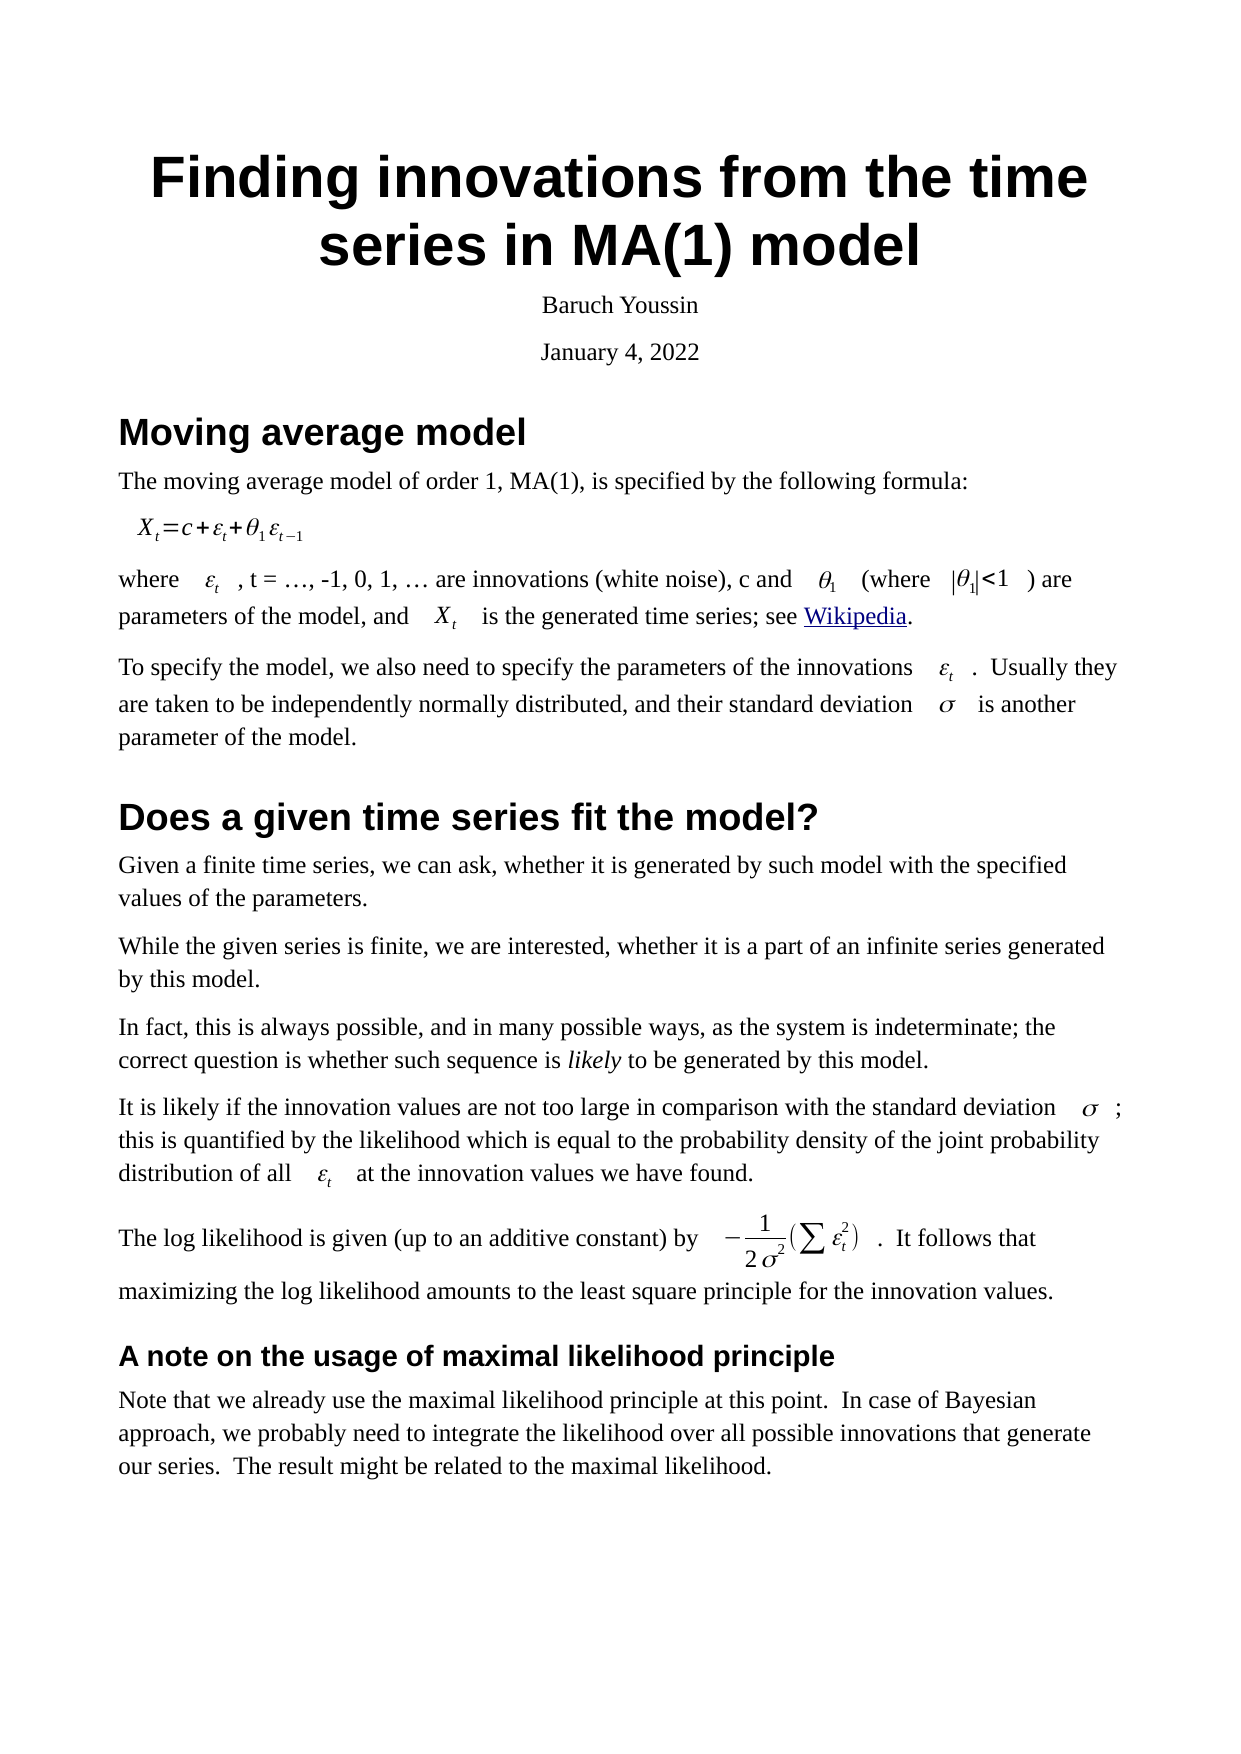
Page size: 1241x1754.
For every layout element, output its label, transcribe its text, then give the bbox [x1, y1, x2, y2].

subtitle Moving average model [118, 410, 1122, 454]
subtitle Does a given time series fit the model? [118, 794, 1122, 838]
text where , t = …, -1, 0, 1, … are innovations (white noise), c and (where) are parameters of the model, and is the generated time series; see Wikipedia. [118, 564, 1122, 633]
text Given a finite time series, we can ask, whether it is generated by such model with the specified values of the parameters. [118, 850, 1122, 912]
text Note that we already use the maximal likelihood principle at this point. In case of Bayesian approach, we probably need to integrate the likelihood over all possible innovations that generate our series. The result might be related to the maximal likelihood. [118, 1385, 1122, 1479]
text The moving average model of order 1, MA(1), is specified by the following formula: [118, 466, 1122, 495]
text To specify the model, we also need to specify the parameters of the innovations . Usually they are taken to be independently normally distributed, and their standard deviation is another parameter of the model. [118, 652, 1122, 750]
text January 4, 2022 [118, 337, 1122, 366]
text While the given series is finite, we are interested, whether it is a part of an infinite series generated by this model. [118, 931, 1122, 993]
text In fact, this is always possible, and in many possible ways, as the system is indeterminate; the correct question is whether such sequence is likely to be generated by this model. [118, 1012, 1122, 1073]
text The log likelihood is given (up to an additive constant) by . It follows that maximizing the log likelihood amounts to the least square principle for the innovation values. [118, 1209, 1122, 1305]
title Finding innovations from the time series in MA(1) model [118, 143, 1122, 277]
text Baruch Youssin [118, 290, 1122, 318]
text It is likely if the innovation values are not too large in comparison with the standard deviation ; this is quantified by the likelihood which is equal to the probability density of the joint probability distribution of all at the innovation values we have found. [118, 1092, 1122, 1191]
subtitle A note on the usage of maximal likelihood principle [118, 1338, 1122, 1372]
